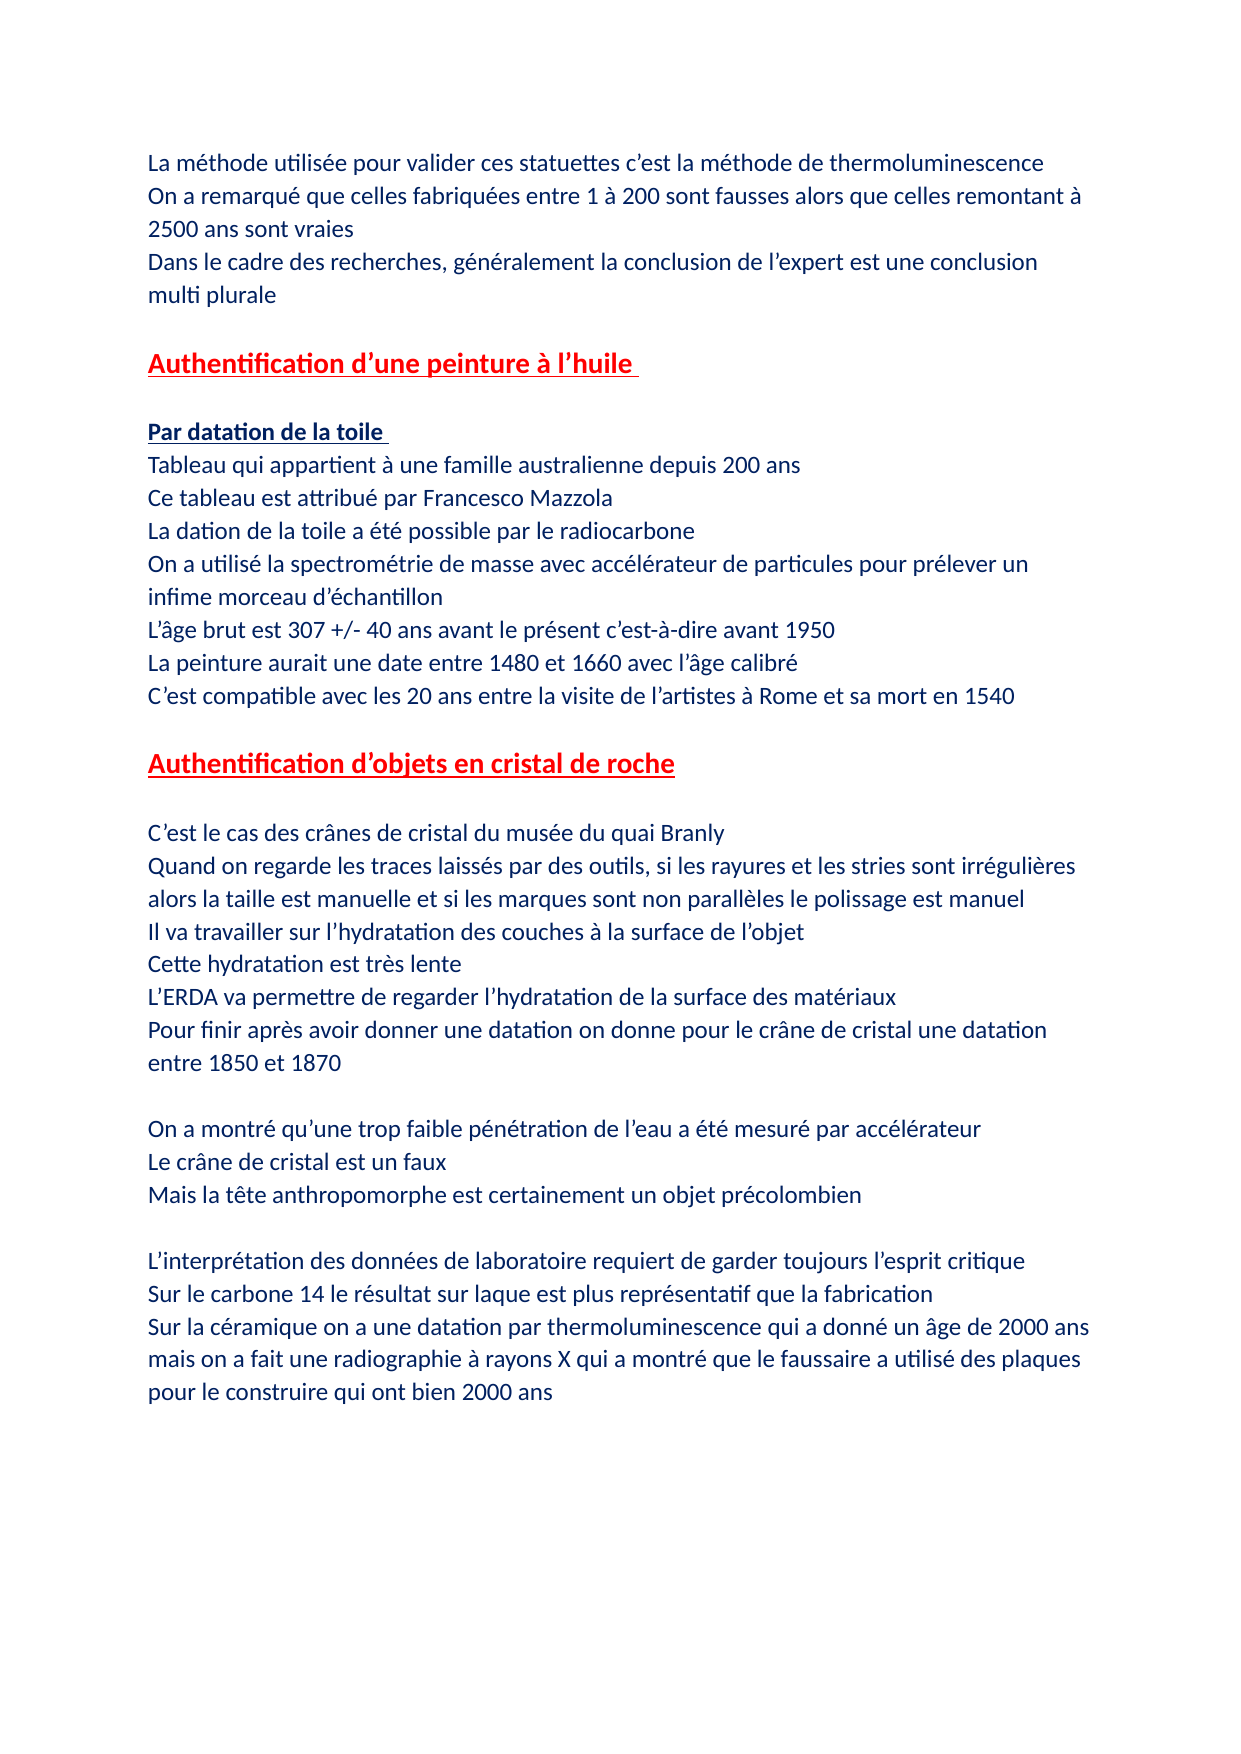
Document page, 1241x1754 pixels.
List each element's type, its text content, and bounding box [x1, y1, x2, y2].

text On a remarqué que celles fabriquées entre 1 à 200 sont fausses alors que celles remontant à 2500 ans sont vraies [148, 181, 1093, 244]
text La peinture aurait une date entre 1480 et 1660 avec l’âge calibré [148, 647, 1093, 677]
text Sur le carbone 14 le résultat sur laque est plus représentatif que la fabrication [148, 1278, 1093, 1308]
text L’âge brut est 307 +/- 40 ans avant le présent c’est-à-dire avant 1950 [148, 614, 1093, 644]
text C’est compatible avec les 20 ans entre la visite de l’artistes à Rome et sa mort en 1540 [148, 680, 1093, 710]
text Authentification d’une peinture à l’huile [148, 345, 1093, 381]
text Mais la tête anthropomorphe est certainement un objet précolombien [148, 1179, 1093, 1209]
text Sur la céramique on a une datation par thermoluminescence qui a donné un âge de 2000 ans mais on a fait une radiographie à rayons X qui a montré que le faussaire a utilisé des plaques pour le construire qui ont bien 2000 ans [148, 1311, 1093, 1407]
text Le crâne de cristal est un faux [148, 1146, 1093, 1177]
text C’est le cas des crânes de cristal du musée du quai Branly [148, 817, 1093, 847]
text Il va travailler sur l’hydratation des couches à la surface de l’objet [148, 916, 1093, 946]
text Pour finir après avoir donner une datation on donne pour le crâne de cristal une datation entre 1850 et 1870 [148, 1014, 1093, 1078]
text L’interprétation des données de laboratoire requiert de garder toujours l’esprit critique [148, 1245, 1093, 1275]
text On a utilisé la spectrométrie de masse avec accélérateur de particules pour prélever un infime morceau d’échantillon [148, 548, 1093, 612]
text Quand on regarde les traces laissés par des outils, si les rayures et les stries sont irrégulières alors la taille est manuelle et si les marques sont non parallèles le polissage est manuel [148, 850, 1093, 913]
text Par datation de la toile [148, 416, 1093, 447]
text Tableau qui appartient à une famille australienne depuis 200 ans [148, 449, 1093, 480]
text Ce tableau est attribué par Francesco Mazzola [148, 482, 1093, 513]
text Authentification d’objets en cristal de roche [148, 746, 1093, 781]
text On a montré qu’une trop faible pénétration de l’eau a été mesuré par accélérateur [148, 1113, 1093, 1144]
text Cette hydratation est très lente [148, 949, 1093, 979]
text La dation de la toile a été possible par le radiocarbone [148, 515, 1093, 546]
text Dans le cadre des recherches, généralement la conclusion de l’expert est une conclusion multi plurale [148, 246, 1093, 310]
text L’ERDA va permettre de regarder l’hydratation de la surface des matériaux [148, 982, 1093, 1012]
text La méthode utilisée pour valider ces statuettes c’est la méthode de thermoluminescence [148, 148, 1093, 178]
